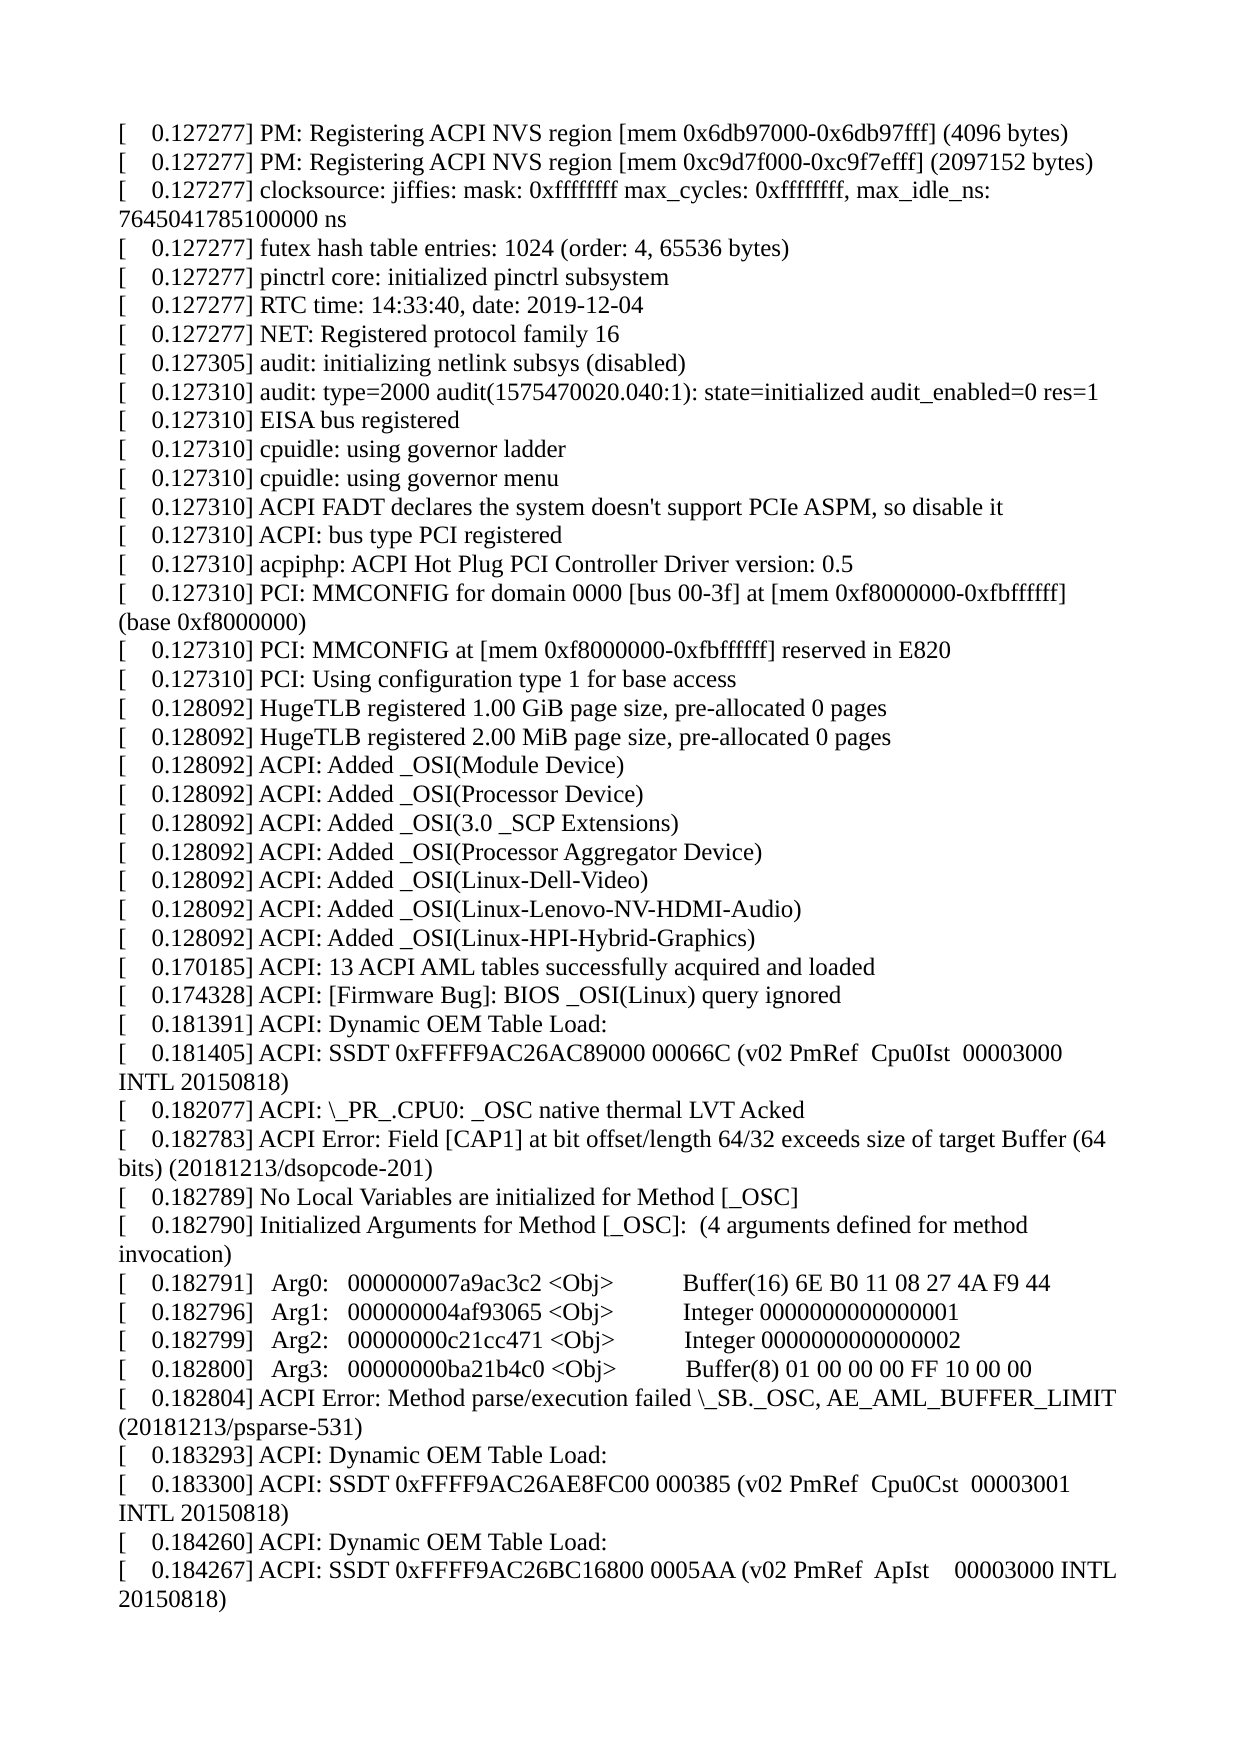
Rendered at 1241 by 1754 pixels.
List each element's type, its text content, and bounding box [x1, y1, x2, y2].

text [ 0.127310] audit: type=2000 audit(1575470020.040:1): state=initialized audit_enabled=0 res=1 [118, 377, 1122, 406]
text [ 0.127310] cpuidle: using governor ladder [118, 434, 1122, 463]
text [ 0.127305] audit: initializing netlink subsys (disabled) [118, 348, 1122, 377]
text [ 0.181405] ACPI: SSDT 0xFFFF9AC26AC89000 00066C (v02 PmRef Cpu0Ist 00003000 INTL 20150818) [118, 1038, 1122, 1096]
text [ 0.183300] ACPI: SSDT 0xFFFF9AC26AE8FC00 000385 (v02 PmRef Cpu0Cst 00003001 INTL 20150818) [118, 1469, 1122, 1527]
text [ 0.184267] ACPI: SSDT 0xFFFF9AC26BC16800 0005AA (v02 PmRef ApIst 00003000 INTL 20150818) [118, 1556, 1122, 1613]
text [ 0.127310] PCI: MMCONFIG at [mem 0xf8000000-0xfbffffff] reserved in E820 [118, 636, 1122, 664]
text [ 0.182077] ACPI: \_PR_.CPU0: _OSC native thermal LVT Acked [118, 1096, 1122, 1124]
text [ 0.128092] ACPI: Added _OSI(Linux-HPI-Hybrid-Graphics) [118, 923, 1122, 952]
text [ 0.181391] ACPI: Dynamic OEM Table Load: [118, 1009, 1122, 1038]
text [ 0.182799] Arg2: 00000000c21cc471 <Obj> Integer 0000000000000002 [118, 1326, 1122, 1354]
text [ 0.182800] Arg3: 00000000ba21b4c0 <Obj> Buffer(8) 01 00 00 00 FF 10 00 00 [118, 1354, 1122, 1383]
text [ 0.128092] ACPI: Added _OSI(Module Device) [118, 751, 1122, 779]
text [ 0.128092] ACPI: Added _OSI(Linux-Lenovo-NV-HDMI-Audio) [118, 894, 1122, 923]
text [ 0.128092] HugeTLB registered 2.00 MiB page size, pre-allocated 0 pages [118, 722, 1122, 751]
text [ 0.182796] Arg1: 000000004af93065 <Obj> Integer 0000000000000001 [118, 1297, 1122, 1326]
text [ 0.127310] EISA bus registered [118, 406, 1122, 434]
text [ 0.127310] ACPI: bus type PCI registered [118, 521, 1122, 549]
text [ 0.182783] ACPI Error: Field [CAP1] at bit offset/length 64/32 exceeds size of target Buffer (64 bits) (20181213/dsopcode-201) [118, 1124, 1122, 1182]
text [ 0.127310] acpiphp: ACPI Hot Plug PCI Controller Driver version: 0.5 [118, 549, 1122, 578]
text [ 0.184260] ACPI: Dynamic OEM Table Load: [118, 1527, 1122, 1556]
text [ 0.128092] ACPI: Added _OSI(3.0 _SCP Extensions) [118, 808, 1122, 837]
text [ 0.183293] ACPI: Dynamic OEM Table Load: [118, 1441, 1122, 1469]
text [ 0.182790] Initialized Arguments for Method [_OSC]: (4 arguments defined for method invocation) [118, 1211, 1122, 1268]
text [ 0.127277] PM: Registering ACPI NVS region [mem 0x6db97000-0x6db97fff] (4096 bytes) [118, 118, 1122, 147]
text [ 0.170185] ACPI: 13 ACPI AML tables successfully acquired and loaded [118, 952, 1122, 981]
text [ 0.127277] clocksource: jiffies: mask: 0xffffffff max_cycles: 0xffffffff, max_idle_ns: 7645041785100000 ns [118, 176, 1122, 233]
text [ 0.174328] ACPI: [Firmware Bug]: BIOS _OSI(Linux) query ignored [118, 981, 1122, 1009]
text [ 0.128092] HugeTLB registered 1.00 GiB page size, pre-allocated 0 pages [118, 693, 1122, 722]
text [ 0.127310] ACPI FADT declares the system doesn't support PCIe ASPM, so disable it [118, 492, 1122, 521]
text [ 0.127277] NET: Registered protocol family 16 [118, 319, 1122, 348]
text [ 0.127310] PCI: MMCONFIG for domain 0000 [bus 00-3f] at [mem 0xf8000000-0xfbffffff] (base 0xf8000000) [118, 578, 1122, 636]
text [ 0.127277] pinctrl core: initialized pinctrl subsystem [118, 262, 1122, 291]
text [ 0.127310] PCI: Using configuration type 1 for base access [118, 664, 1122, 693]
text [ 0.128092] ACPI: Added _OSI(Linux-Dell-Video) [118, 866, 1122, 894]
text [ 0.128092] ACPI: Added _OSI(Processor Device) [118, 779, 1122, 808]
text [ 0.127310] cpuidle: using governor menu [118, 463, 1122, 492]
text [ 0.127277] RTC time: 14:33:40, date: 2019-12-04 [118, 291, 1122, 319]
text [ 0.182791] Arg0: 000000007a9ac3c2 <Obj> Buffer(16) 6E B0 11 08 27 4A F9 44 [118, 1268, 1122, 1297]
text [ 0.127277] PM: Registering ACPI NVS region [mem 0xc9d7f000-0xc9f7efff] (2097152 bytes) [118, 147, 1122, 176]
text [ 0.128092] ACPI: Added _OSI(Processor Aggregator Device) [118, 837, 1122, 866]
text [ 0.127277] futex hash table entries: 1024 (order: 4, 65536 bytes) [118, 233, 1122, 262]
text [ 0.182804] ACPI Error: Method parse/execution failed \_SB._OSC, AE_AML_BUFFER_LIMIT (20181213/psparse-531) [118, 1383, 1122, 1441]
text [ 0.182789] No Local Variables are initialized for Method [_OSC] [118, 1182, 1122, 1211]
